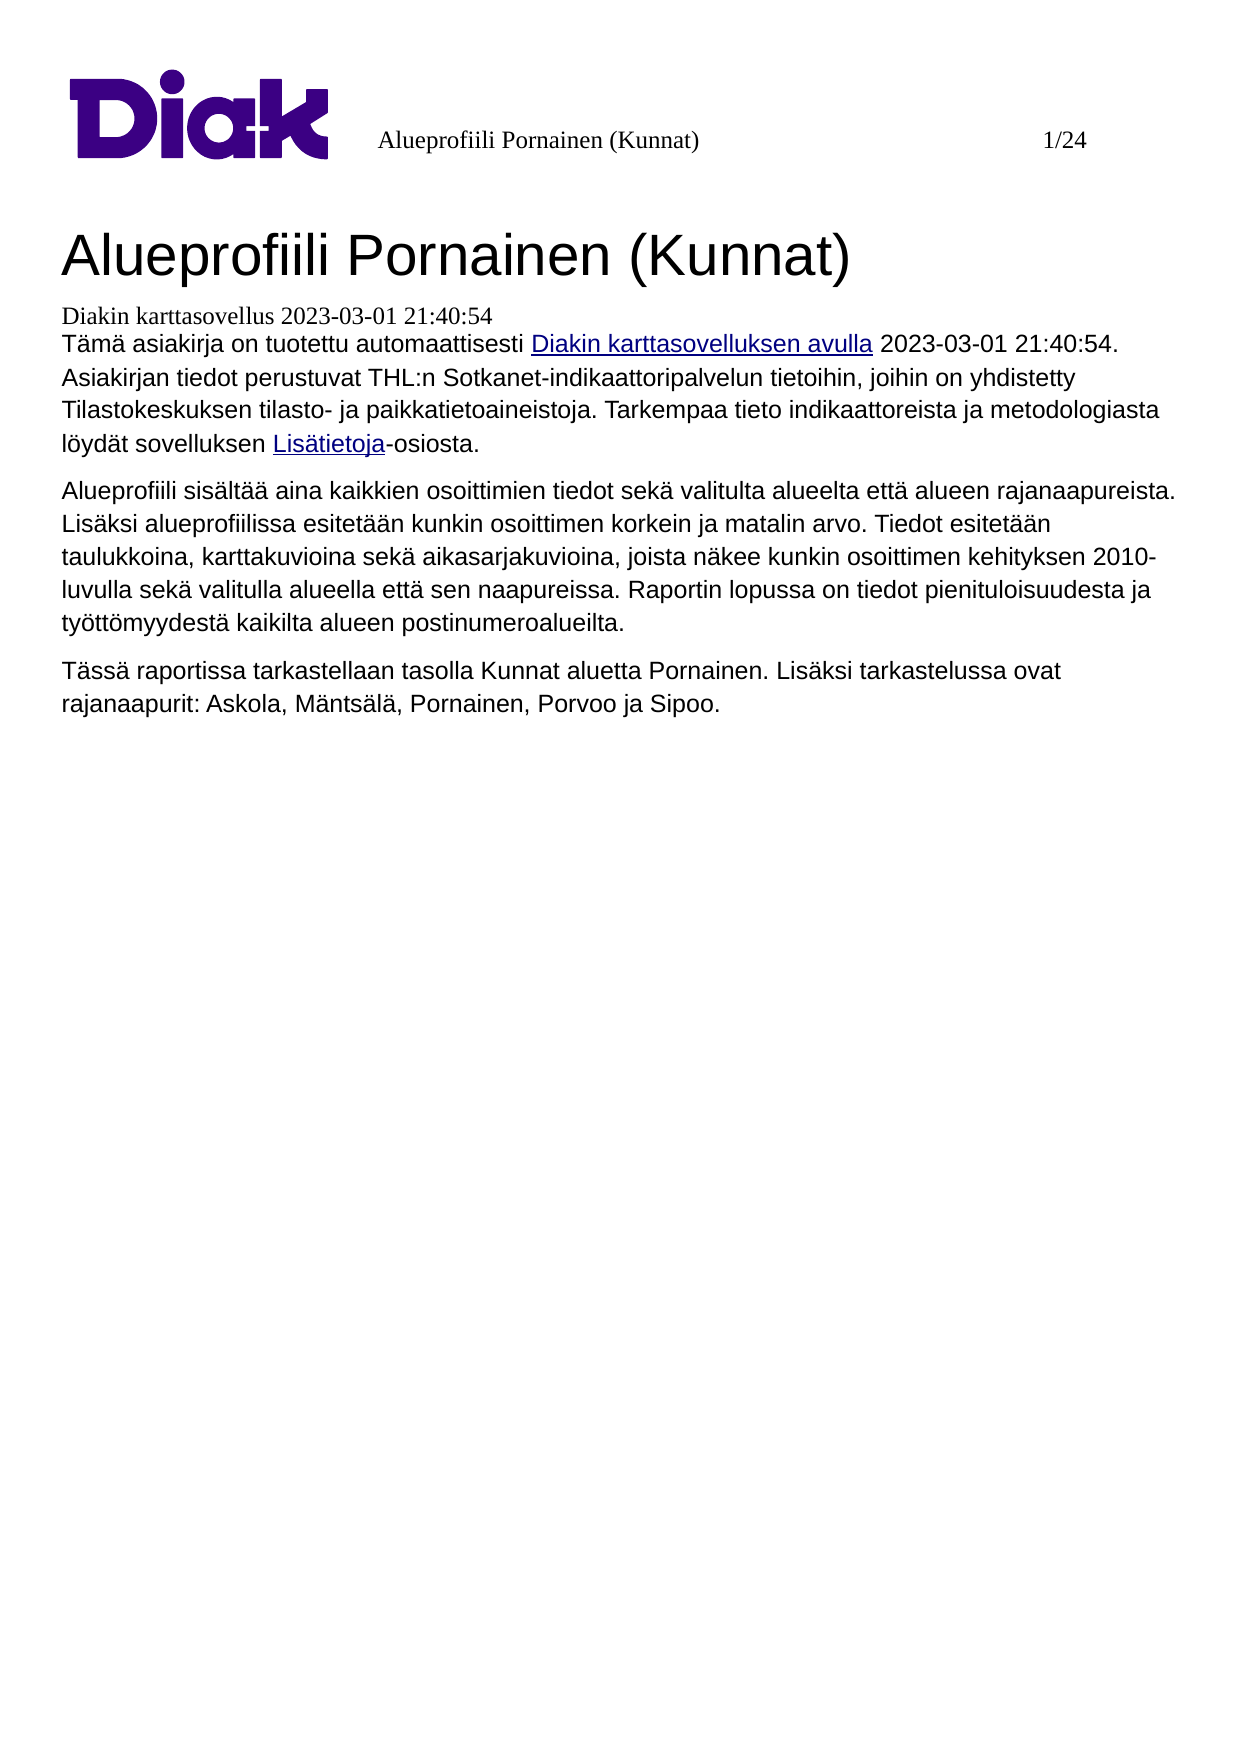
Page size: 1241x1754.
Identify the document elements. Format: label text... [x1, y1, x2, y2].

text Alueprofiili sisältää aina kaikkien osoittimien tiedot sekä valitulta alueelta että alueen rajanaapureista. Lisäksi alueprofiilissa esitetään kunkin osoittimen korkein ja matalin arvo. Tiedot esitetään taulukkoina, karttakuvioina sekä aikasarjakuvioina, joista näkee kunkin osoittimen kehityksen 2010-luvulla sekä valitulla alueella että sen naapureissa. Raportin lopussa on tiedot pienituloisuudesta ja työttömyydestä kaikilta alueen postinumeroalueilta. [61, 476, 1179, 637]
text Tämä asiakirja on tuotettu automaattisesti Diakin karttasovelluksen avulla 2023-03-01 21:40:54. Asiakirjan tiedot perustuvat THL:n Sotkanet-indikaattoripalvelun tietoihin, joihin on yhdistetty Tilastokeskuksen tilasto- ja paikkatietoaineistoja. Tarkempaa tieto indikaattoreista ja metodologiasta löydät sovelluksen Lisätietoja-osiosta. [61, 329, 1179, 457]
text Diakin karttasovellus 2023-03-01 21:40:54 [61, 301, 1179, 329]
text Tässä raportissa tarkastellaan tasolla Kunnat aluetta Pornainen. Lisäksi tarkastelussa ovat rajanaapurit: Askola, Mäntsälä, Pornainen, Porvoo ja Sipoo. [61, 656, 1179, 718]
title Alueprofiili Pornainen (Kunnat) [61, 221, 1179, 288]
